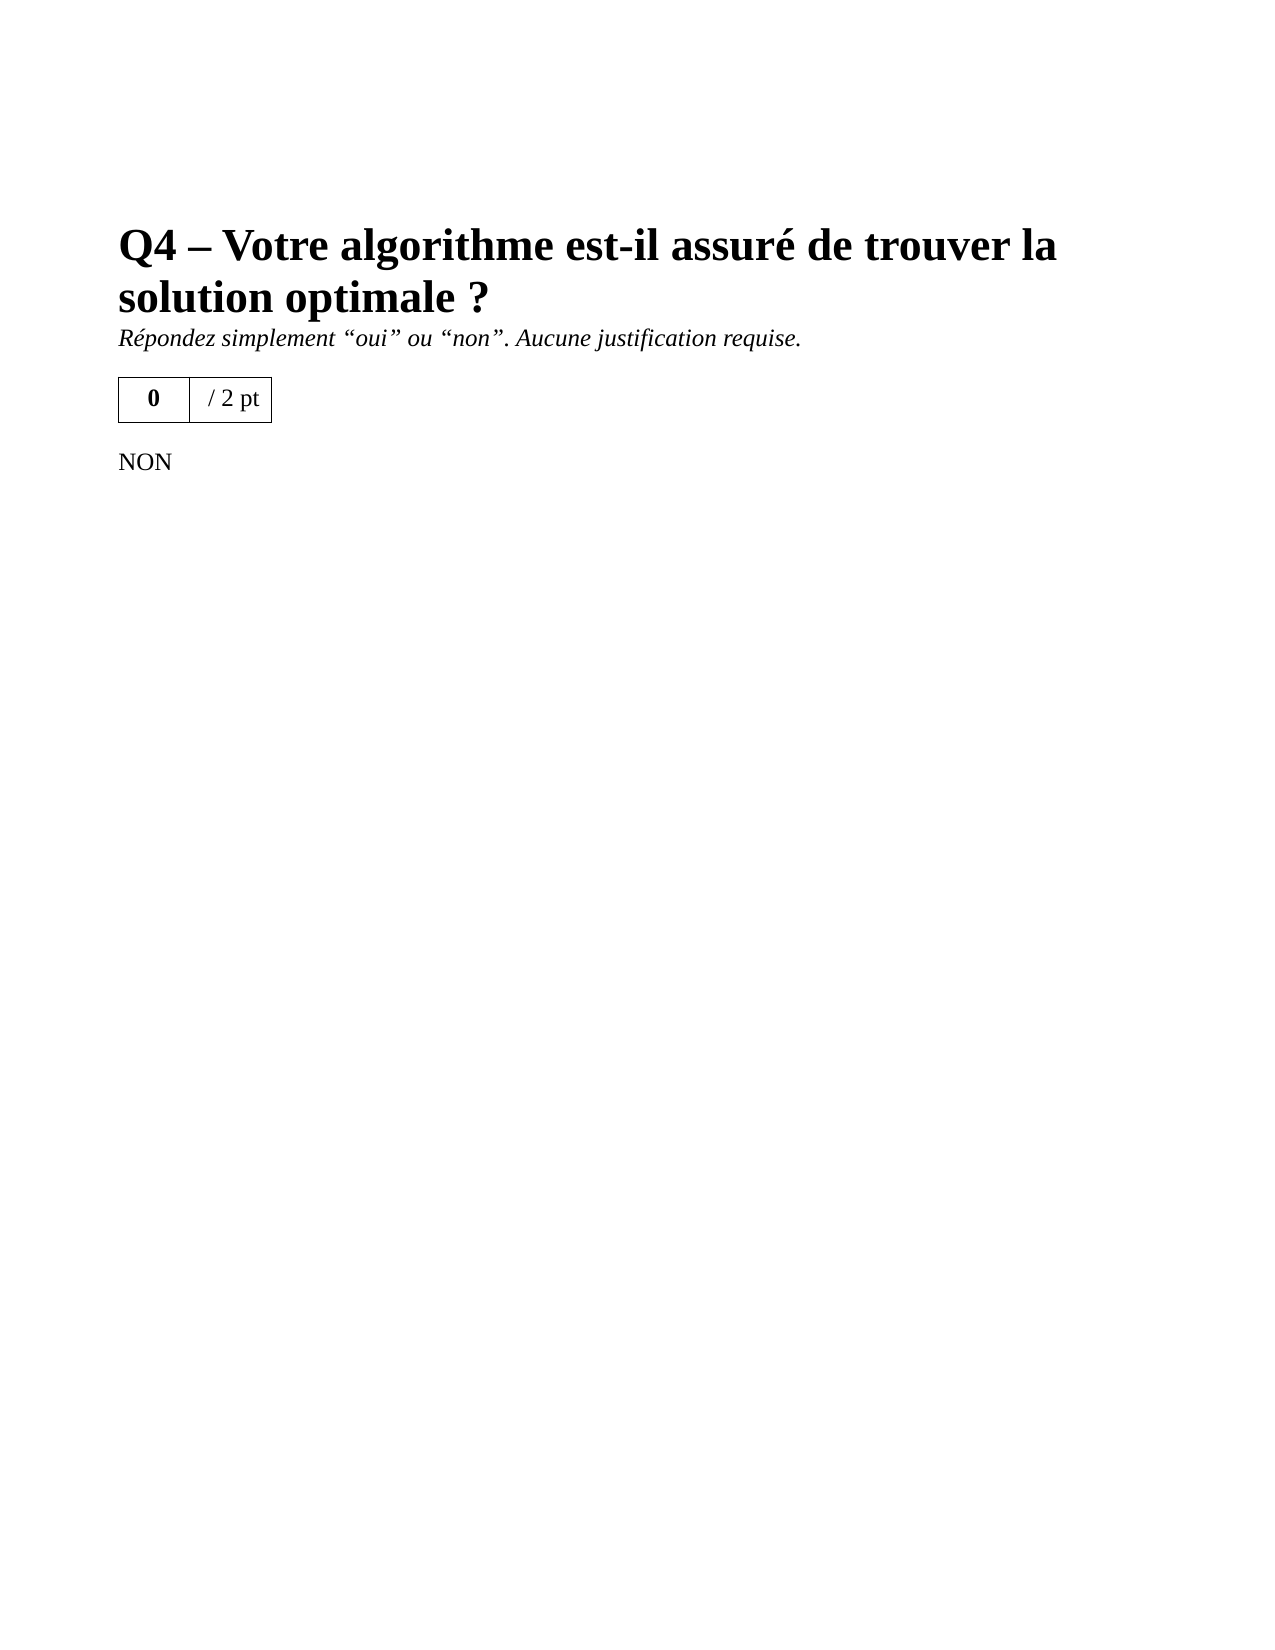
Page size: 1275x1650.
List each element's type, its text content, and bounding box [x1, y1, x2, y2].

table_header 0 [119, 378, 189, 422]
text Répondez simplement “oui” ou “non”. Aucune justification requise. [118, 323, 1157, 352]
table_header / 2 pt [190, 378, 271, 422]
text NON [118, 447, 1157, 476]
subtitle Q4 – Votre algorithme est-il assuré de trouver la solution optimale ? [118, 217, 1157, 323]
